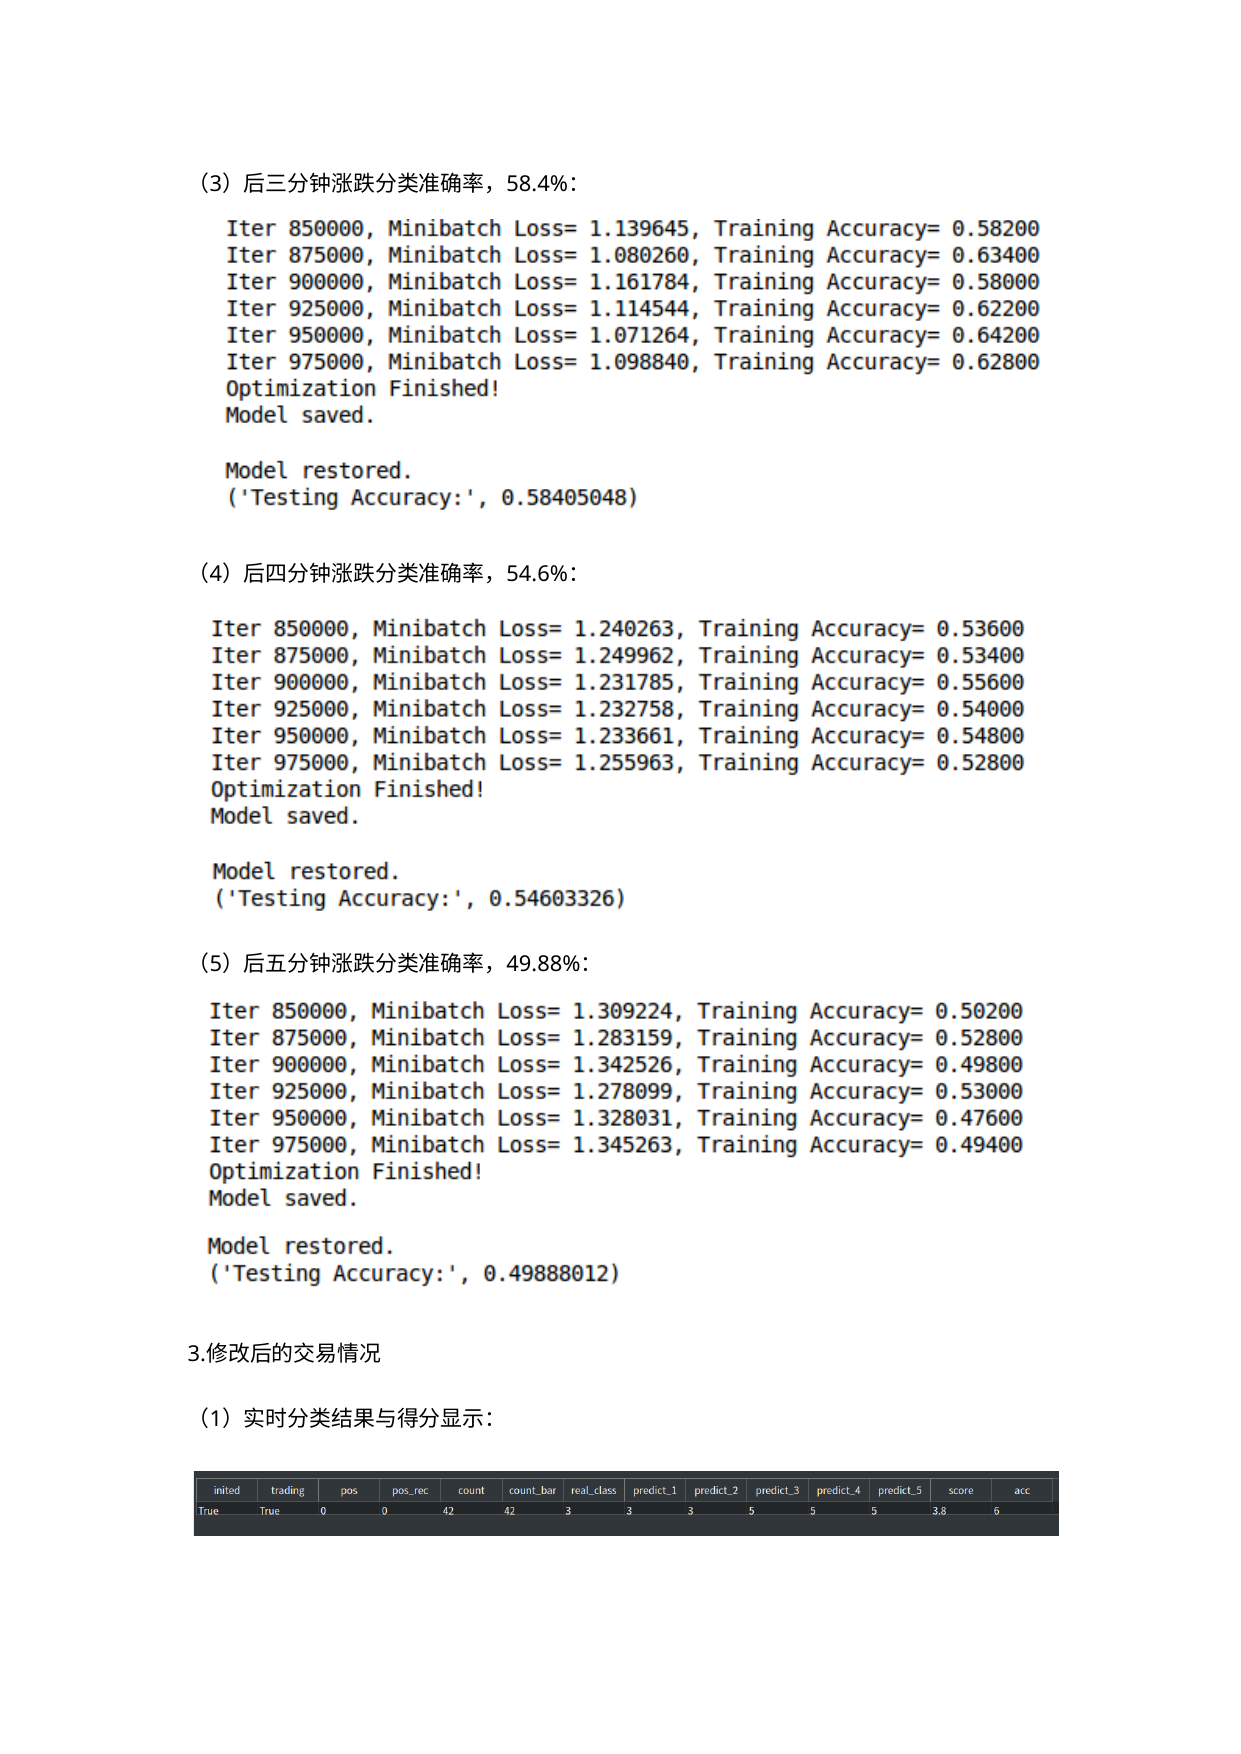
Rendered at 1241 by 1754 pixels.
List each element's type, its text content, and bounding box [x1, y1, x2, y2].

text （4）后四分钟涨跌分类准确率，54.6%： [187, 552, 1053, 584]
text 3.修改后的交易情况 [187, 1332, 1053, 1397]
picture [194, 1227, 637, 1299]
text （1）实时分类结果与得分显示： [187, 1397, 1053, 1429]
text （3）后三分钟涨跌分类准确率，58.4%： [187, 162, 1053, 194]
picture [197, 617, 1043, 835]
text （5）后五分钟涨跌分类准确率，49.88%： [187, 942, 1053, 974]
picture [212, 219, 1060, 434]
picture [207, 851, 627, 922]
picture [193, 1471, 1059, 1536]
picture [218, 455, 666, 521]
picture [203, 1001, 1037, 1214]
